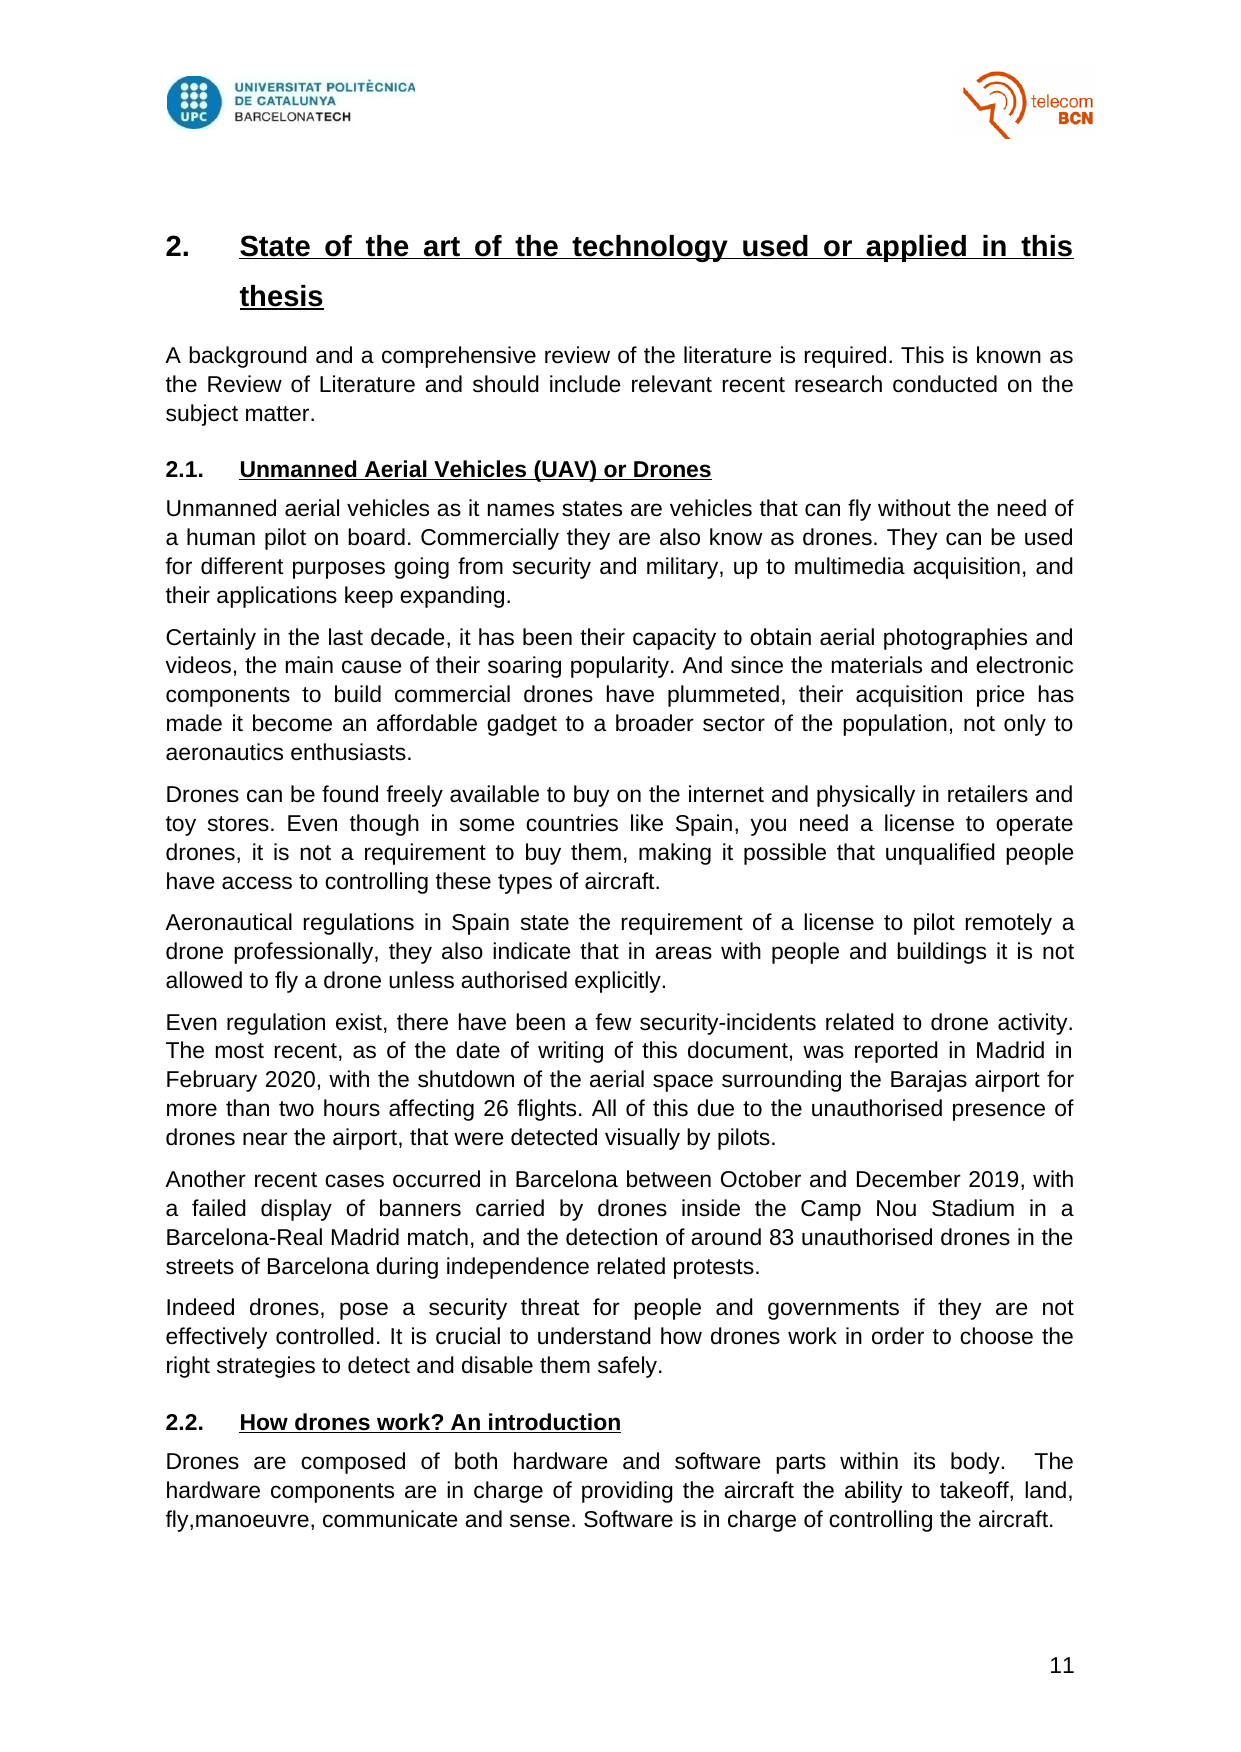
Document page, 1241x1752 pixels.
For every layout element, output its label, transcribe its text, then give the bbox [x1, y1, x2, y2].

text A background and a comprehensive review of the literature is required. This is known as the Review of Literature and should include relevant recent research conducted on the subject matter. [165, 342, 1075, 426]
text Even regulation exist, there have been a few security-incidents related to drone activity. The most recent, as of the date of writing of this document, was reported in Madrid in February 2020, with the shutdown of the aerial space surrounding the Barajas airport for more than two hours affecting 26 flights. All of this due to the unauthorised presence of drones near the airport, that were detected visually by pilots. [165, 1008, 1075, 1151]
text Certainly in the last decade, it has been their capacity to obtain aerial photographies and videos, the main cause of their soaring popularity. And since the materials and electronic components to build commercial drones have plummeted, their acquisition price has made it become an affordable gadget to a broader sector of the population, not only to aeronautics enthusiasts. [165, 623, 1075, 766]
picture [954, 66, 1096, 139]
text Drones can be found freely available to buy on the internet and physically in retailers and toy stores. Even though in some countries like Spain, you need a license to operate drones, it is not a requirement to buy them, making it possible that unqualified people have access to controlling these types of aircraft. [165, 781, 1075, 894]
text Another recent cases occurred in Barcelona between October and December 2019, with a failed display of banners carried by drones inside the Camp Nou Stadium in a Barcelona-Real Madrid match, and the detection of around 83 unauthorised drones in the streets of Barcelona during independence related protests. [165, 1166, 1075, 1279]
text Aeronautical regulations in Spain state the requirement of a license to pilot remotely a drone professionally, they also indicate that in areas with people and buildings it is not allowed to fly a drone unless authorised explicitly. [165, 909, 1075, 993]
text Unmanned aerial vehicles as it names states are vehicles that can fly without the need of a human pilot on board. Commercially they are also know as drones. They can be used for different purposes going from security and military, up to multimedia acquisition, and their applications keep expanding. [165, 495, 1075, 608]
text Indeed drones, pose a security threat for people and governments if they are not effectively controlled. It is crucial to understand how drones work in order to choose the right strategies to detect and disable them safely. [165, 1294, 1075, 1378]
subtitle How drones work? An introduction [165, 1406, 1075, 1435]
picture [167, 76, 416, 129]
subtitle State of the art of the technology used or applied in this thesis [165, 228, 1075, 312]
text Drones are composed of both hardware and software parts within its body. The hardware components are in charge of providing the aircraft the ability to takeoff, land, fly,manoeuvre, communicate and sense. Software is in charge of controlling the aircraft. [165, 1448, 1075, 1532]
subtitle Unmanned Aerial Vehicles (UAV) or Drones [165, 453, 1075, 483]
